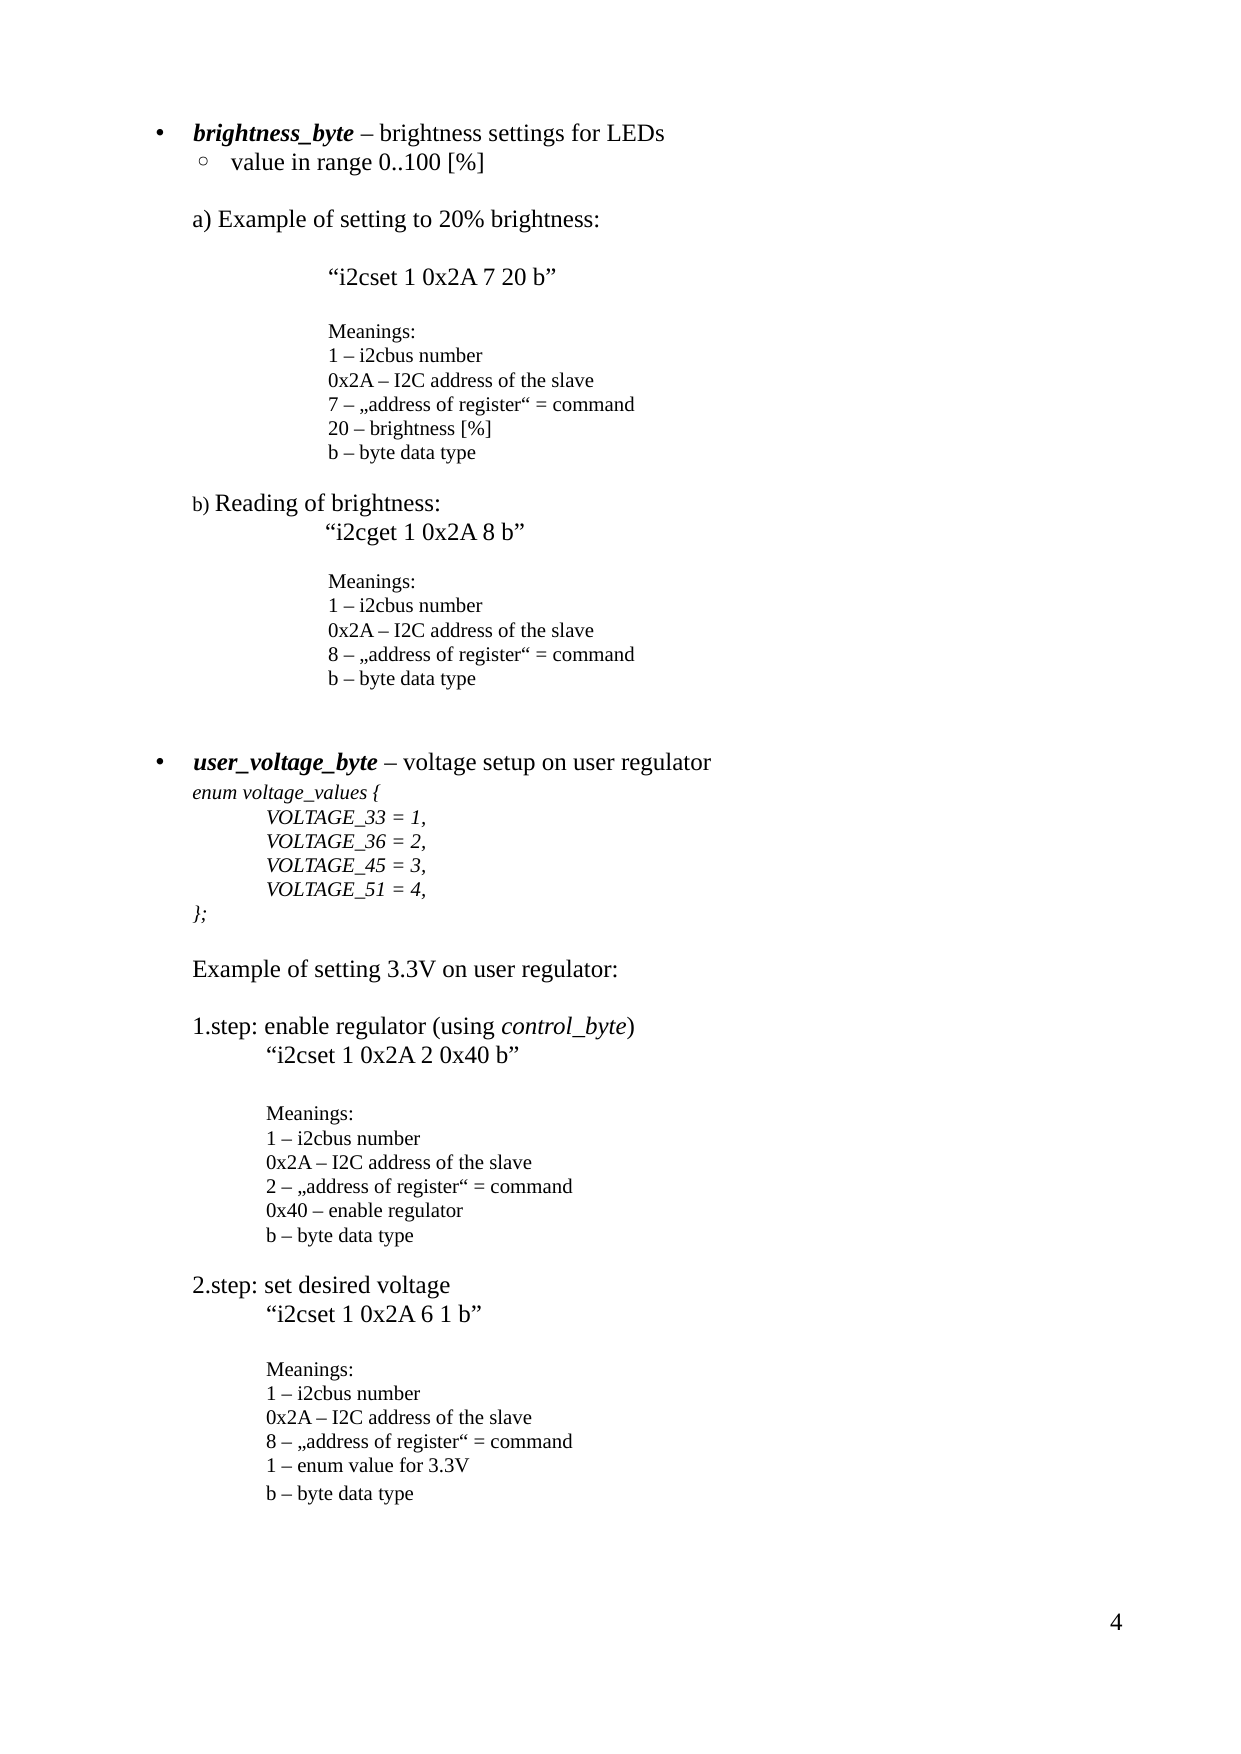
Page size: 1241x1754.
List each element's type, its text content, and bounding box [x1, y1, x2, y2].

text b – byte data type [254, 666, 1122, 690]
list user_voltage_byte – voltage setup on user regulator [156, 747, 1122, 776]
text 0x2A – I2C address of the slave [118, 1405, 1122, 1429]
text 20 – brightness [%] [254, 416, 1122, 440]
text 0x2A – I2C address of the slave [254, 617, 1122, 642]
text “i2cset 1 0x2A 7 20 b” [254, 262, 1122, 291]
text 7 – „address of register“ = command [254, 392, 1122, 416]
text 2.step: set desired voltage [118, 1271, 1122, 1299]
text b – byte data type [118, 1222, 1122, 1247]
text Meanings: [118, 1097, 1122, 1126]
text 1 – i2cbus number [254, 343, 1122, 367]
text 1 – i2cbus number [118, 1126, 1122, 1150]
text VOLTAGE_36 = 2, [118, 829, 1122, 853]
text “i2cset 1 0x2A 6 1 b” [118, 1299, 1122, 1328]
text a) Example of setting to 20% brightness: [118, 204, 1122, 233]
text “i2cset 1 0x2A 2 0x40 b” [118, 1040, 1122, 1069]
text Meanings: [254, 569, 1122, 593]
text enum voltage_values { [118, 776, 1122, 805]
text VOLTAGE_51 = 4, [118, 877, 1122, 901]
text 0x40 – enable regulator [118, 1198, 1122, 1222]
text 1.step: enable regulator (using control_byte) [118, 1011, 1122, 1040]
text }; [118, 901, 1122, 925]
text b – byte data type [254, 440, 1122, 464]
list brightness_byte – brightness settings for LEDs [156, 118, 1122, 147]
text 1 – enum value for 3.3V [118, 1453, 1122, 1477]
text Meanings: [254, 319, 1122, 343]
text 1 – i2cbus number [118, 1381, 1122, 1405]
text 0x2A – I2C address of the slave [254, 367, 1122, 392]
text VOLTAGE_45 = 3, [118, 853, 1122, 877]
text 0x2A – I2C address of the slave [118, 1150, 1122, 1174]
text VOLTAGE_33 = 1, [118, 805, 1122, 829]
text 1 – i2cbus number [254, 593, 1122, 617]
text 2 – „address of register“ = command [118, 1174, 1122, 1198]
text Example of setting 3.3V on user regulator: [118, 954, 1122, 982]
text Meanings: [118, 1357, 1122, 1381]
text “i2cget 1 0x2A 8 b” [325, 517, 1122, 545]
text b) Reading of brightness: [118, 488, 1122, 517]
text 8 – „address of register“ = command [254, 642, 1122, 666]
text b – byte data type [118, 1477, 1122, 1506]
list value in range 0..100 [%] [193, 147, 1122, 176]
text 8 – „address of register“ = command [118, 1429, 1122, 1453]
